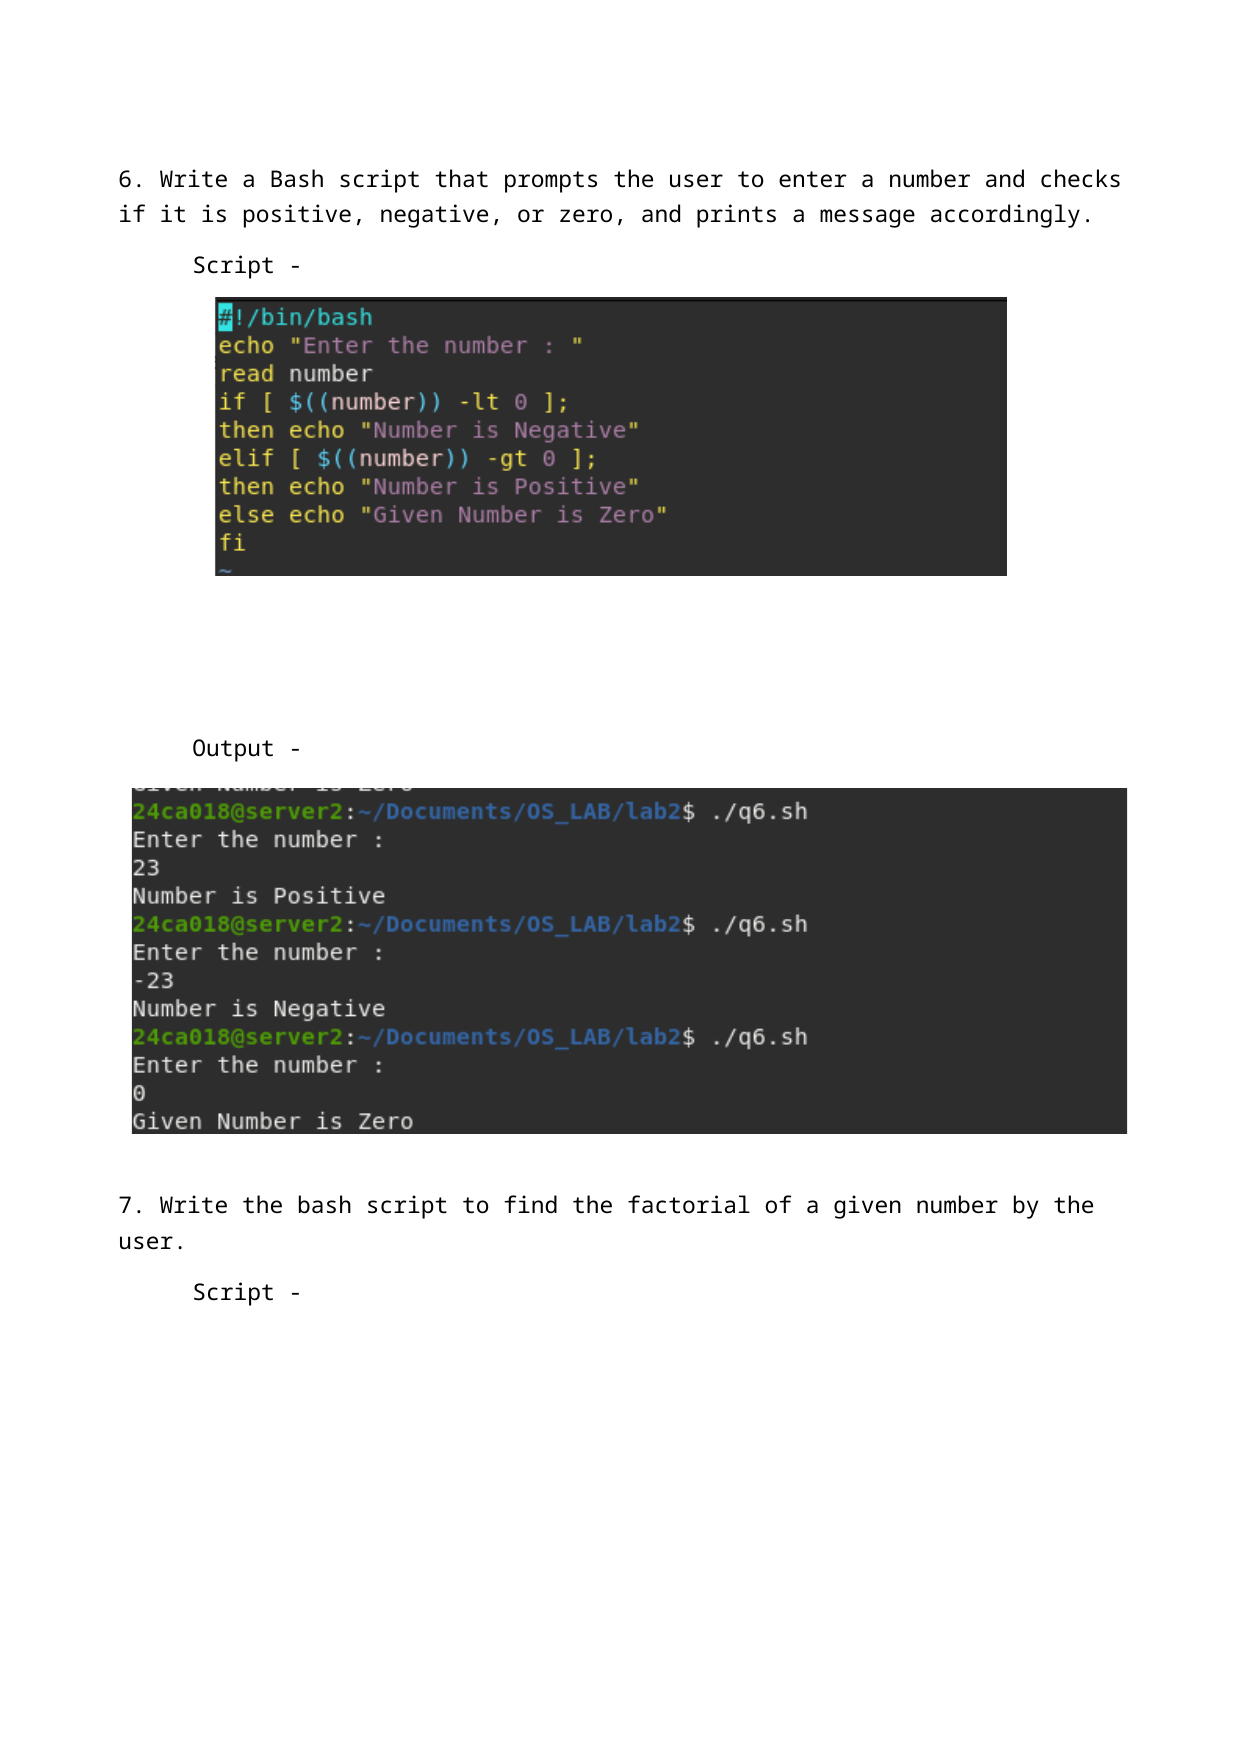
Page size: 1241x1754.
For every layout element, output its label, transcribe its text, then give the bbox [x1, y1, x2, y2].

text 7. Write the bash script to find the factorial of a given number by the user. [118, 1189, 1122, 1256]
text 6. Write a Bash script that prompts the user to enter a number and checks if it is positive, negative, or zero, and prints a message accordingly. [118, 162, 1122, 230]
text Output - [118, 732, 1122, 763]
text Script - [118, 1276, 1122, 1307]
picture [214, 297, 1007, 576]
text Script - [118, 249, 1122, 280]
picture [131, 788, 1128, 1134]
